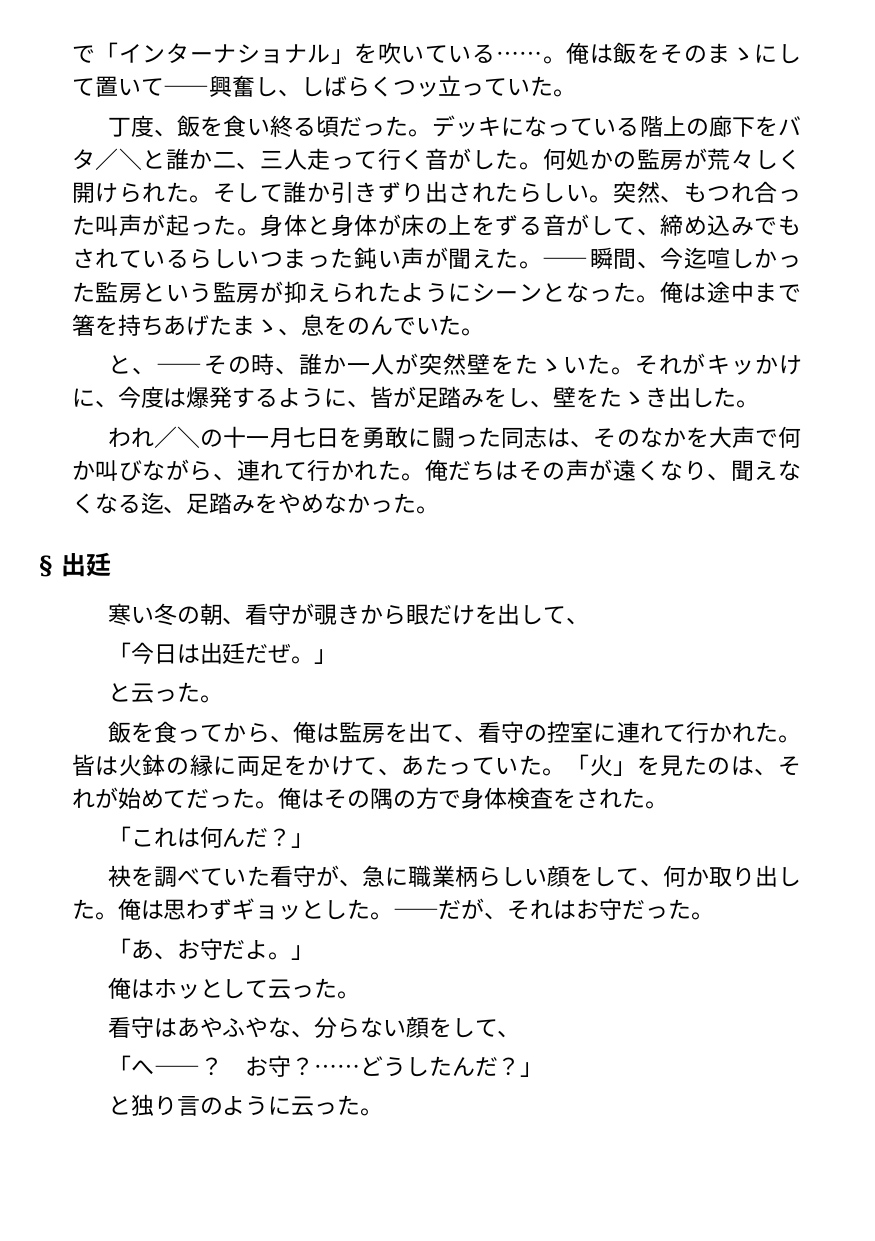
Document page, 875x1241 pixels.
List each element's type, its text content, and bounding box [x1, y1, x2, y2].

text で「インターナショナル」を吹いている……。俺は飯をそのまゝにして置いて――興奮し、しばらくつッ立っていた。 [72, 36, 802, 102]
text 飯を食ってから、俺は監房を出て、看守の控室に連れて行かれた。皆は火鉢の縁に両足をかけて、あたっていた。「火」を見たのは、それが始めてだった。俺はその隅の方で身体検査をされた。 [72, 714, 802, 814]
text 「これは何んだ？」 [72, 820, 802, 853]
text 「へ――？ お守？……どうしたんだ？」 [72, 1049, 802, 1082]
text と、――その時、誰か一人が突然壁をたゝいた。それがキッかけに、今度は爆発するように、皆が足踏みをし、壁をたゝき出した。 [72, 347, 802, 413]
text 袂を調べていた看守が、急に職業柄らしい顔をして、何か取り出した。俺は思わずギョッとした。――だが、それはお守だった。 [72, 859, 802, 926]
text 「あ、お守だよ。」 [72, 932, 802, 965]
text 俺はホッとして云った。 [72, 971, 802, 1004]
text 看守はあやふやな、分らない顔をして、 [72, 1010, 802, 1043]
text 「今日は出廷だぜ。」 [72, 636, 802, 669]
text 丁度、飯を食い終る頃だった。デッキになっている階上の廊下をバタ／＼と誰か二、三人走って行く音がした。何処かの監房が荒々しく開けられた。そして誰か引きずり出されたらしい。突然、もつれ合った叫声が起った。身体と身体が床の上をずる音がして、締め込みでもされているらしいつまった鈍い声が聞えた。――瞬間、今迄喧しかった監房という監房が抑えられたようにシーンとなった。俺は途中まで箸を持ちあげたまゝ、息をのんでいた。 [72, 108, 802, 341]
text 寒い冬の朝、看守が覗きから眼だけを出して、 [72, 597, 802, 630]
subtitle § 出廷 [36, 543, 838, 585]
text われ／＼の十一月七日を勇敢に闘った同志は、そのなかを大声で何か叫びながら、連れて行かれた。俺だちはその声が遠くなり、聞えなくなる迄、足踏みをやめなかった。 [72, 419, 802, 519]
text と独り言のように云った。 [72, 1088, 802, 1121]
text と云った。 [72, 675, 802, 708]
